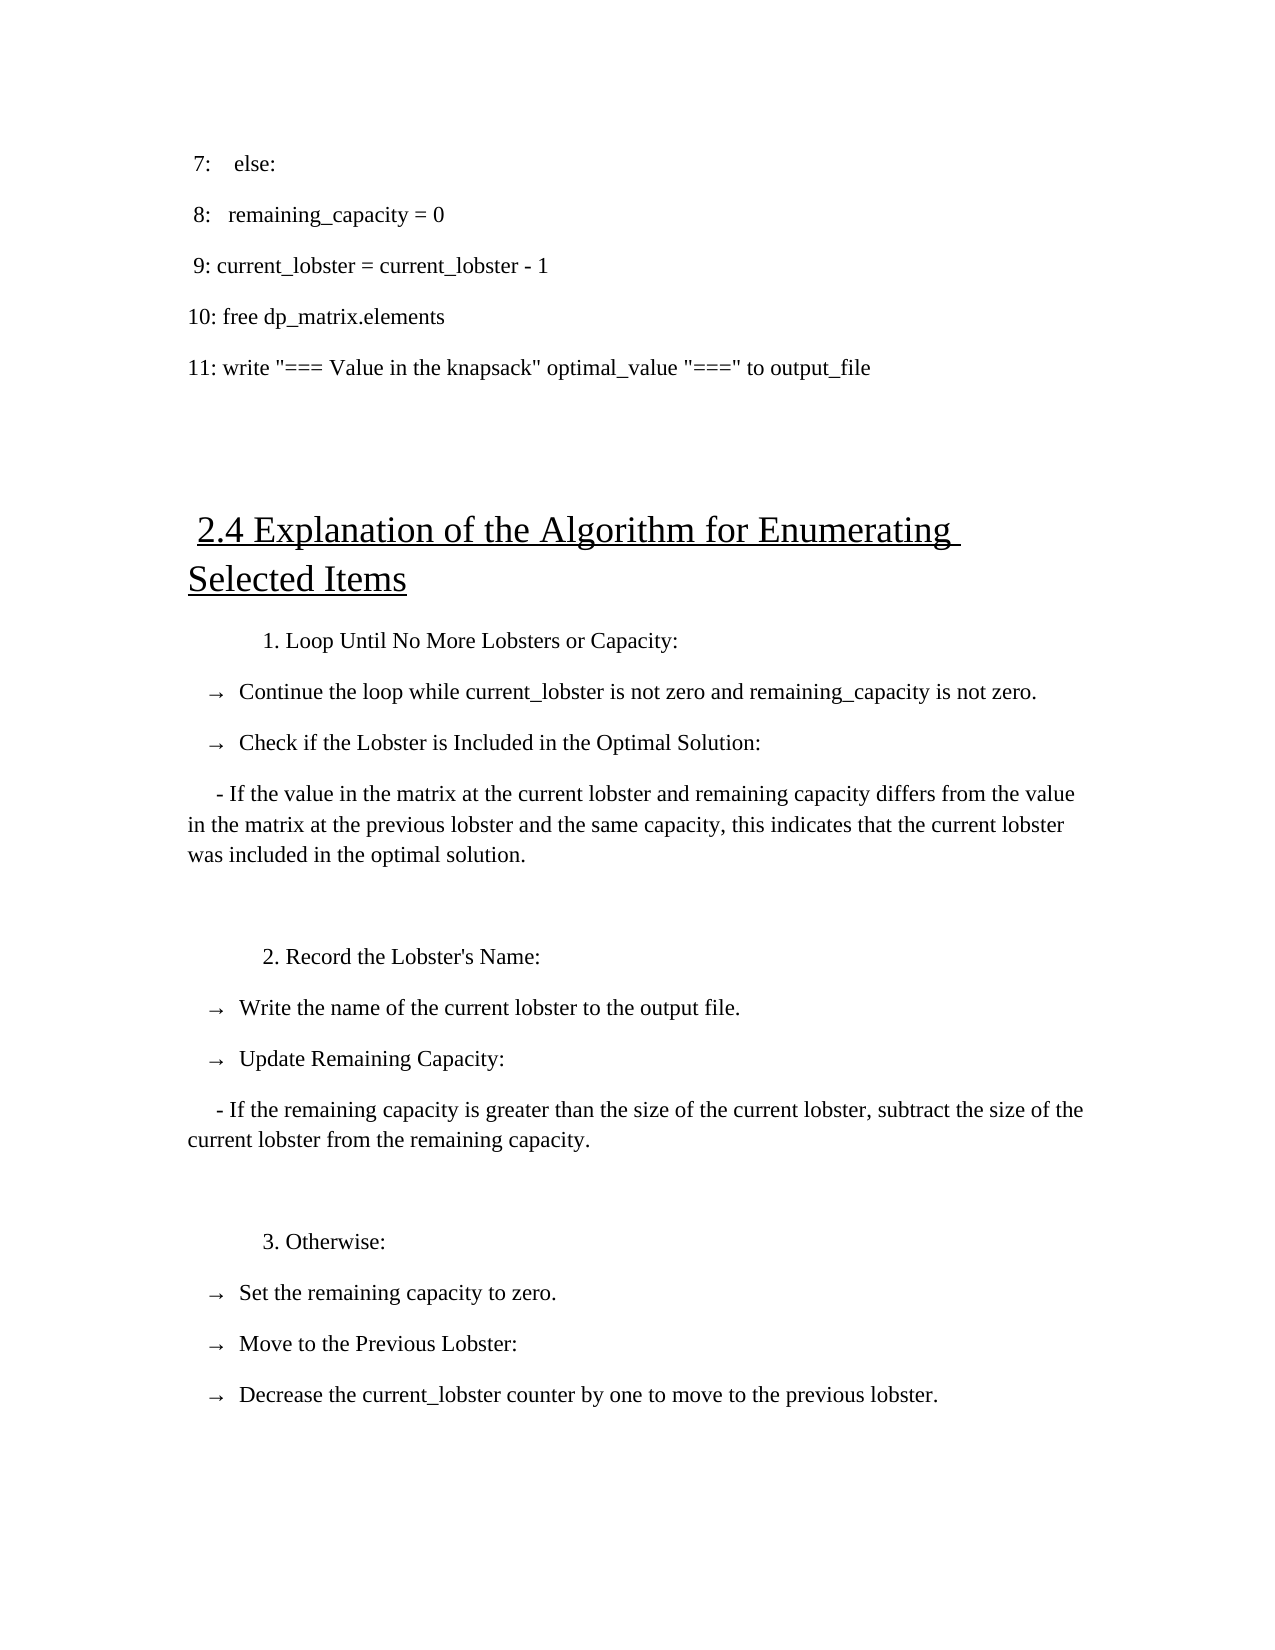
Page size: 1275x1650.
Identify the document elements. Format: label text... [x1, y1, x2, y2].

text 10: free dp_matrix.elements [187, 303, 1087, 329]
text 8: remaining_capacity = 0 [187, 201, 1087, 227]
text → Set the remaining capacity to zero. [187, 1279, 1087, 1306]
text - If the value in the matrix at the current lobster and remaining capacity differs from the value in the matrix at the previous lobster and the same capacity, this indicates that the current lobster was included in the optimal solution. [187, 780, 1087, 867]
text → Continue the loop while current_lobster is not zero and remaining_capacity is not zero. [187, 678, 1087, 705]
text → Move to the Previous Lobster: [187, 1330, 1087, 1357]
text 9: current_lobster = current_lobster - 1 [187, 252, 1087, 278]
text - If the remaining capacity is greater than the size of the current lobster, subtract the size of the current lobster from the remaining capacity. [187, 1096, 1087, 1153]
text 2.4 Explanation of the Algorithm for Enumerating Selected Items [187, 507, 1087, 600]
text → Update Remaining Capacity: [187, 1045, 1087, 1071]
text → Decrease the current_lobster counter by one to move to the previous lobster. [187, 1381, 1087, 1408]
text 7: else: [187, 150, 1087, 176]
text 2. Record the Lobster's Name: [187, 943, 1087, 969]
text 11: write "=== Value in the knapsack" optimal_value "===" to output_file [187, 354, 1087, 381]
text 3. Otherwise: [187, 1228, 1087, 1255]
text → Write the name of the current lobster to the output file. [187, 994, 1087, 1020]
text 1. Loop Until No More Lobsters or Capacity: [187, 627, 1087, 654]
text → Check if the Lobster is Included in the Optimal Solution: [187, 729, 1087, 756]
